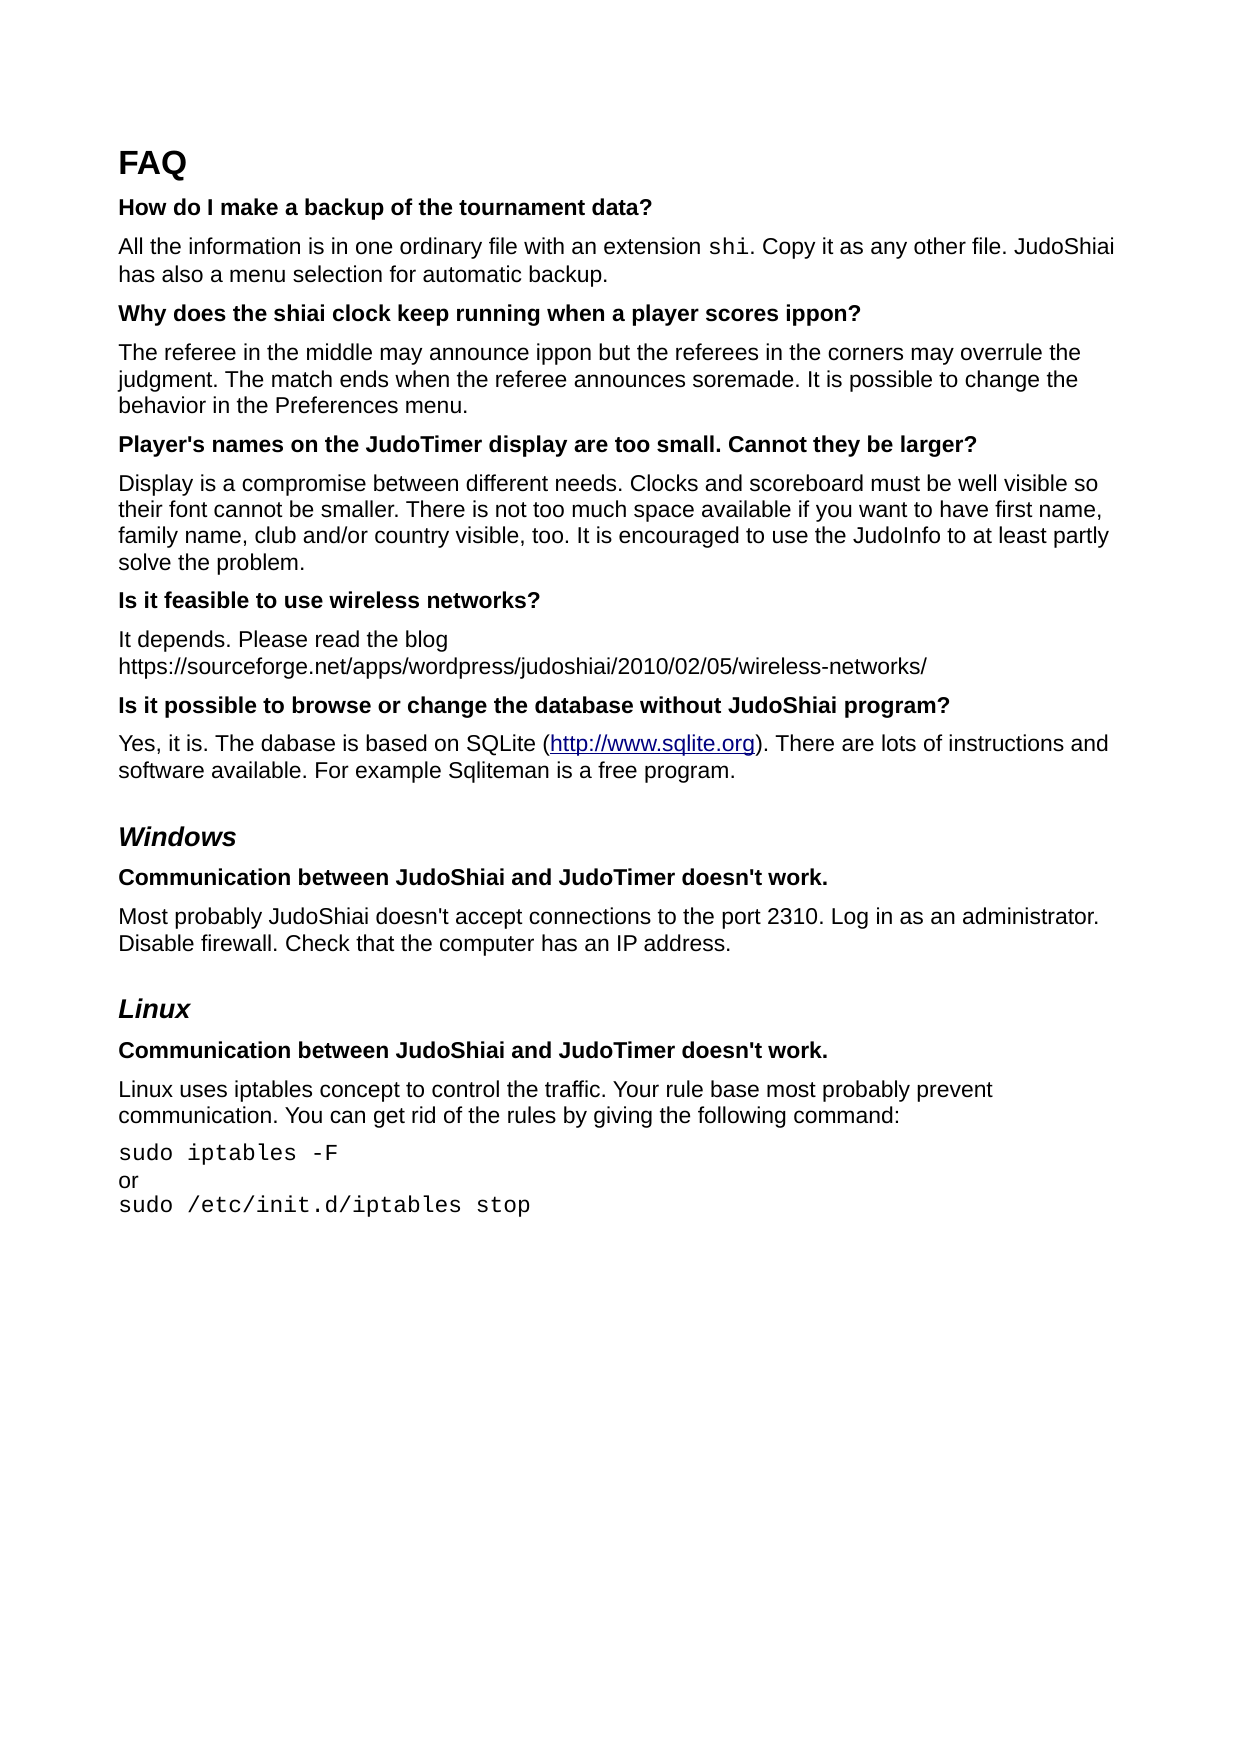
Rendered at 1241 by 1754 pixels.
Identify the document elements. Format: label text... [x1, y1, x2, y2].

text The referee in the middle may announce ippon but the referees in the corners may overrule the judgment. The match ends when the referee announces soremade. It is possible to change the behavior in the Preferences menu. [118, 339, 1122, 418]
subtitle Windows [118, 821, 1122, 852]
text How do I make a backup of the tournament data? [118, 194, 1122, 221]
subtitle FAQ [118, 143, 1122, 182]
text Communication between JudoShiai and JudoTimer doesn't work. [118, 864, 1122, 891]
text Display is a compromise between different needs. Clocks and scoreboard must be well visible so their font cannot be smaller. There is not too much space available if you want to have first name, family name, club and/or country visible, too. It is encouraged to use the JudoInfo to at least partly solve the problem. [118, 469, 1122, 575]
text Yes, it is. The dabase is based on SQLite (http://www.sqlite.org). There are lots of instructions and software available. For example Sqliteman is a free program. [118, 730, 1122, 783]
text It depends. Please read the blog https://sourceforge.net/apps/wordpress/judoshiai/2010/02/05/wireless-networks/ [118, 626, 1122, 679]
text sudo iptables -F or sudo /etc/init.d/iptables stop [118, 1141, 1122, 1246]
text Is it possible to browse or change the database without JudoShiai program? [118, 692, 1122, 718]
text Why does the shiai clock keep running when a player scores ippon? [118, 300, 1122, 327]
text All the information is in one ordinary file with an extension shi. Copy it as any other file. JudoShiai has also a menu selection for automatic backup. [118, 233, 1122, 288]
text Linux uses iptables concept to control the traffic. Your rule base most probably prevent communication. You can get rid of the rules by giving the following command: [118, 1076, 1122, 1129]
text Player's names on the JudoTimer display are too small. Cannot they be larger? [118, 431, 1122, 457]
text Most probably JudoShiai doesn't accept connections to the port 2310. Log in as an administrator. Disable firewall. Check that the computer has an IP address. [118, 903, 1122, 956]
text Is it feasible to use wireless networks? [118, 587, 1122, 614]
text Communication between JudoShiai and JudoTimer doesn't work. [118, 1037, 1122, 1063]
subtitle Linux [118, 993, 1122, 1025]
